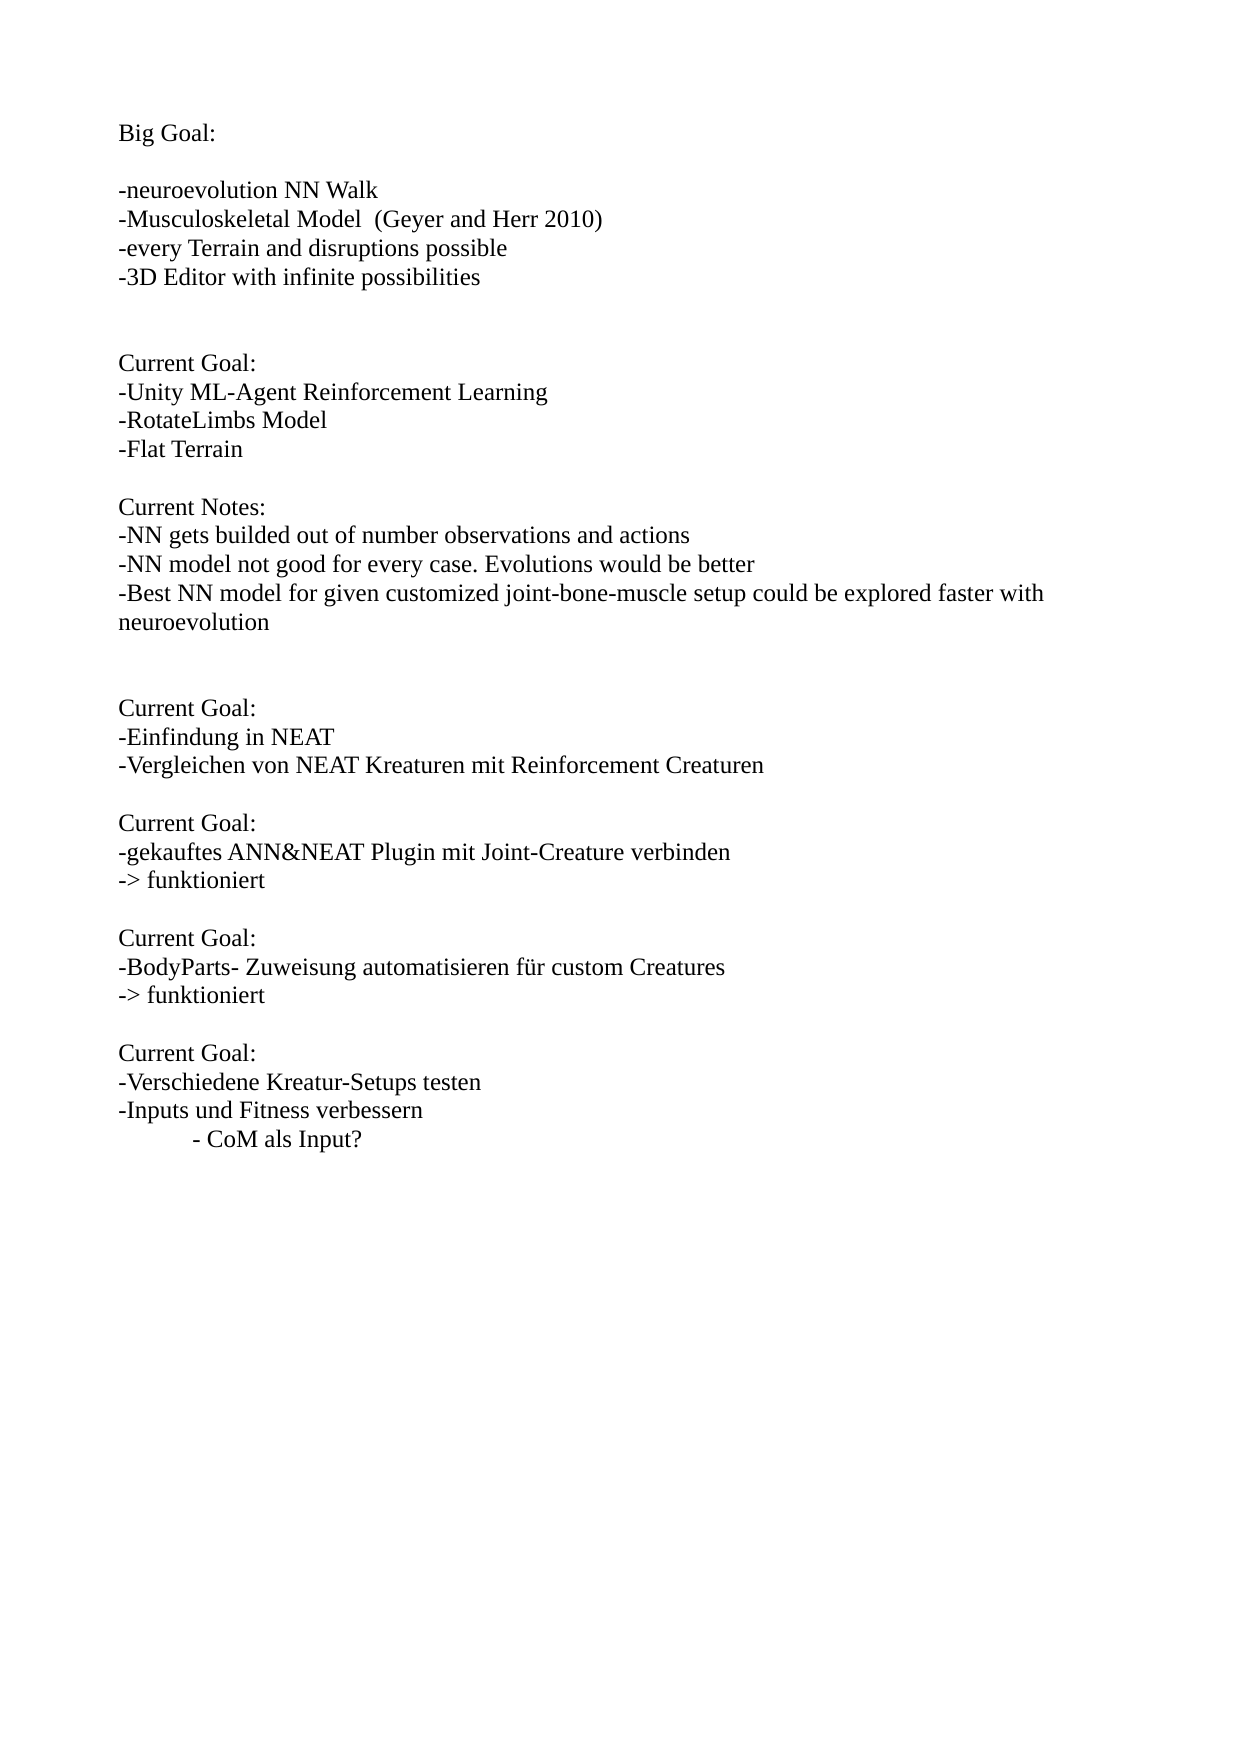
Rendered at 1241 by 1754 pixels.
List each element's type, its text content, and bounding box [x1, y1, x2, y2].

text Current Goal: [118, 693, 1122, 722]
text Big Goal: -neuroevolution NN Walk [118, 118, 1122, 204]
text Current Goal: [118, 923, 1122, 952]
text -NN model not good for every case. Evolutions would be better [118, 549, 1122, 578]
text Current Notes: [118, 492, 1122, 521]
text -Flat Terrain [118, 434, 1122, 463]
text Current Goal: [118, 348, 1122, 377]
text -> funktioniert [118, 866, 1122, 894]
text -Vergleichen von NEAT Kreaturen mit Reinforcement Creaturen [118, 751, 1122, 779]
text Current Goal: [118, 1038, 1122, 1067]
text -Inputs und Fitness verbessern [118, 1096, 1122, 1124]
text -Best NN model for given customized joint-bone-muscle setup could be explored faster with neuroevolution [118, 578, 1122, 636]
text Current Goal: [118, 808, 1122, 837]
text -Musculoskeletal Model (Geyer and Herr 2010) [118, 204, 1122, 233]
text -Einfindung in NEAT [118, 722, 1122, 751]
text -RotateLimbs Model [118, 406, 1122, 434]
text -> funktioniert [118, 981, 1122, 1009]
text -every Terrain and disruptions possible [118, 233, 1122, 262]
text -gekauftes ANN&NEAT Plugin mit Joint-Creature verbinden [118, 837, 1122, 866]
text - CoM als Input? [118, 1124, 1122, 1153]
text -BodyParts- Zuweisung automatisieren für custom Creatures [118, 952, 1122, 981]
text -Unity ML-Agent Reinforcement Learning [118, 377, 1122, 406]
text -3D Editor with infinite possibilities [118, 262, 1122, 291]
text -Verschiedene Kreatur-Setups testen [118, 1067, 1122, 1096]
text -NN gets builded out of number observations and actions [118, 521, 1122, 549]
